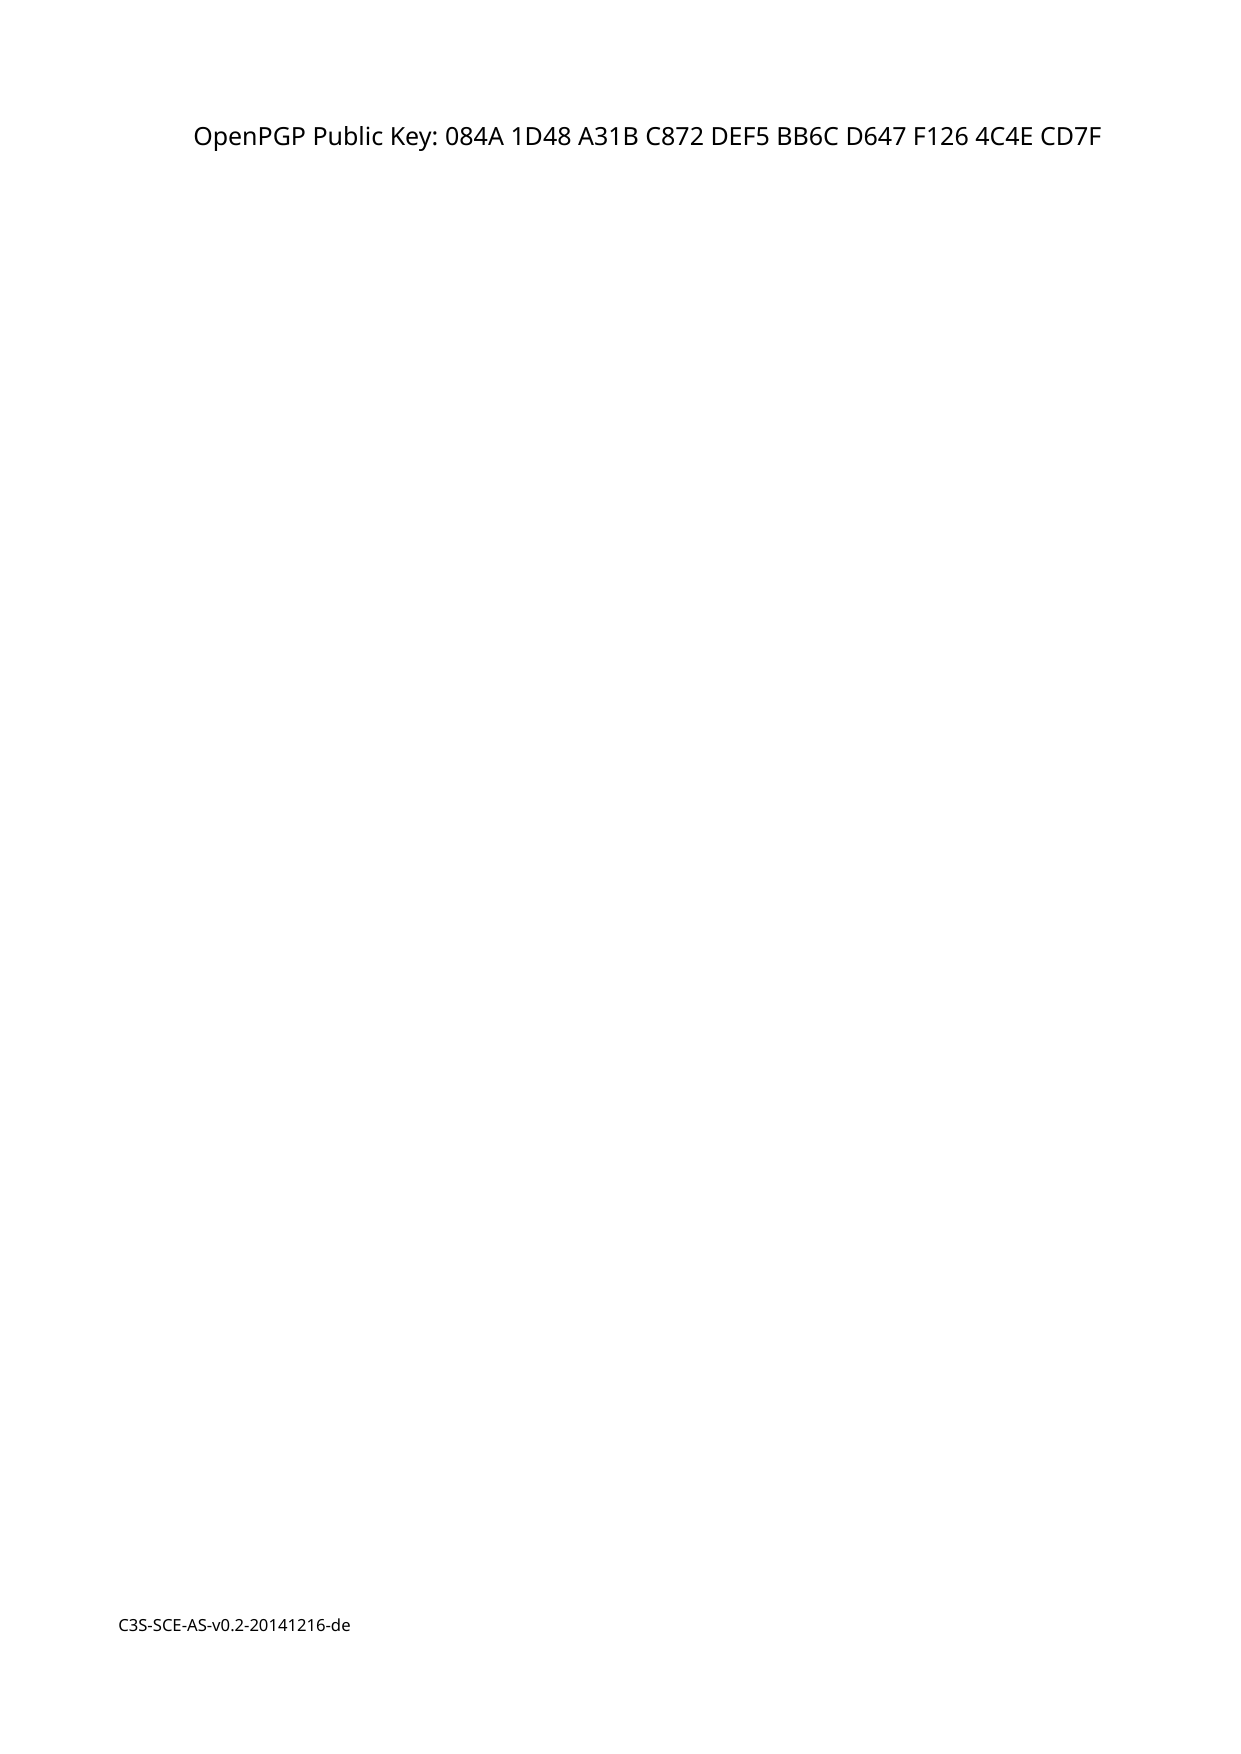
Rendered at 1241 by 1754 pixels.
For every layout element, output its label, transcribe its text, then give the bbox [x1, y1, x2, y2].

list OpenPGP Public Key: 084A 1D48 A31B C872 DEF5 BB6C D647 F126 4C4E CD7F [156, 118, 1122, 152]
